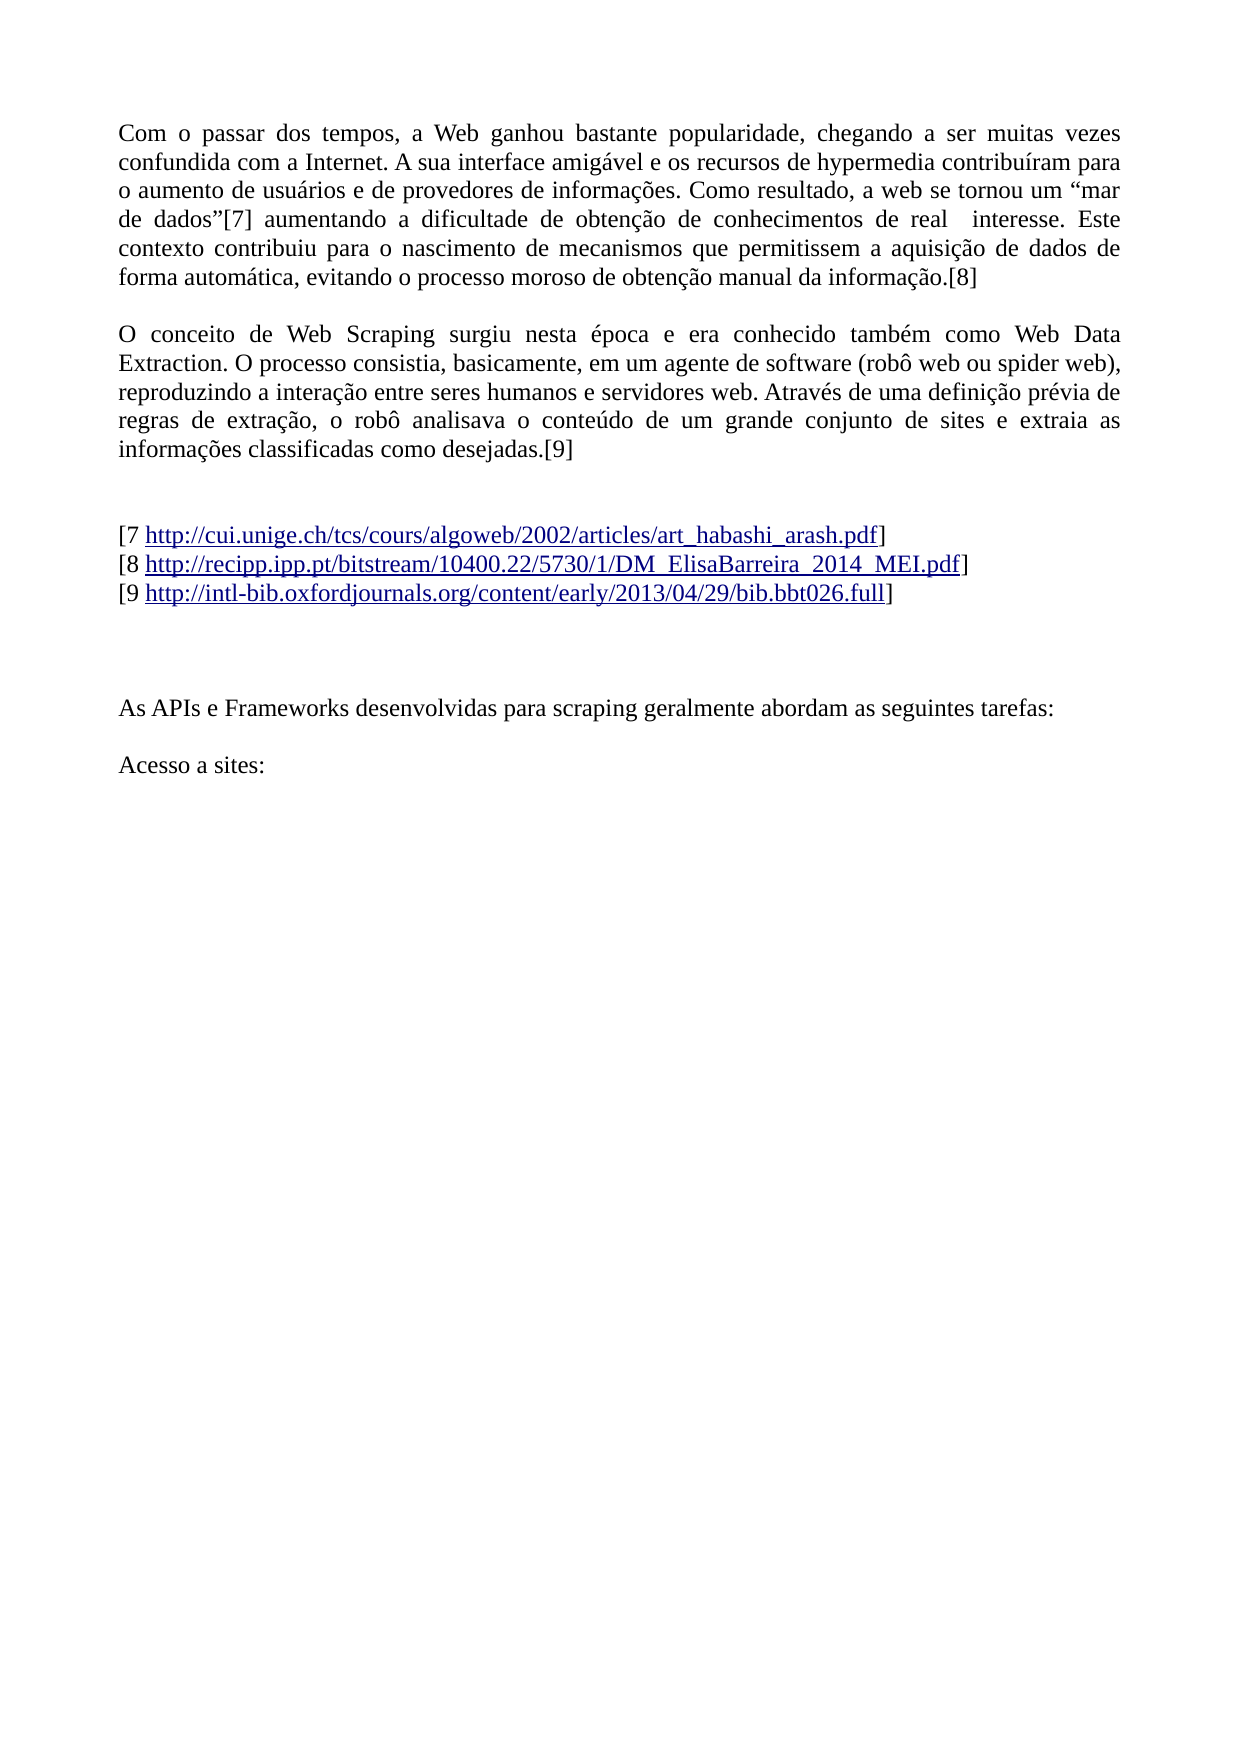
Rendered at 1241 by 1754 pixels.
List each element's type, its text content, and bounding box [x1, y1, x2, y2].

text [9 http://intl-bib.oxfordjournals.org/content/early/2013/04/29/bib.bbt026.full] [118, 578, 1122, 607]
text Com o passar dos tempos, a Web ganhou bastante popularidade, chegando a ser muitas vezes confundida com a Internet. A sua interface amigável e os recursos de hypermedia contribuíram para o aumento de usuários e de provedores de informações. Como resultado, a web se tornou um “mar de dados”[7] aumentando a dificultade de obtenção de conhecimentos de real interesse. Este contexto contribuiu para o nascimento de mecanismos que permitissem a aquisição de dados de forma automática, evitando o processo moroso de obtenção manual da informação.[8] [118, 118, 1122, 291]
text [7 http://cui.unige.ch/tcs/cours/algoweb/2002/articles/art_habashi_arash.pdf] [118, 521, 1122, 549]
text Acesso a sites: [118, 751, 1122, 779]
text As APIs e Frameworks desenvolvidas para scraping geralmente abordam as seguintes tarefas: [118, 693, 1122, 722]
text O conceito de Web Scraping surgiu nesta época e era conhecido também como Web Data Extraction. O processo consistia, basicamente, em um agente de software (robô web ou spider web), reproduzindo a interação entre seres humanos e servidores web. Através de uma definição prévia de regras de extração, o robô analisava o conteúdo de um grande conjunto de sites e extraia as informações classificadas como desejadas.[9] [118, 319, 1122, 463]
text [8 http://recipp.ipp.pt/bitstream/10400.22/5730/1/DM_ElisaBarreira_2014_MEI.pdf] [118, 549, 1122, 578]
